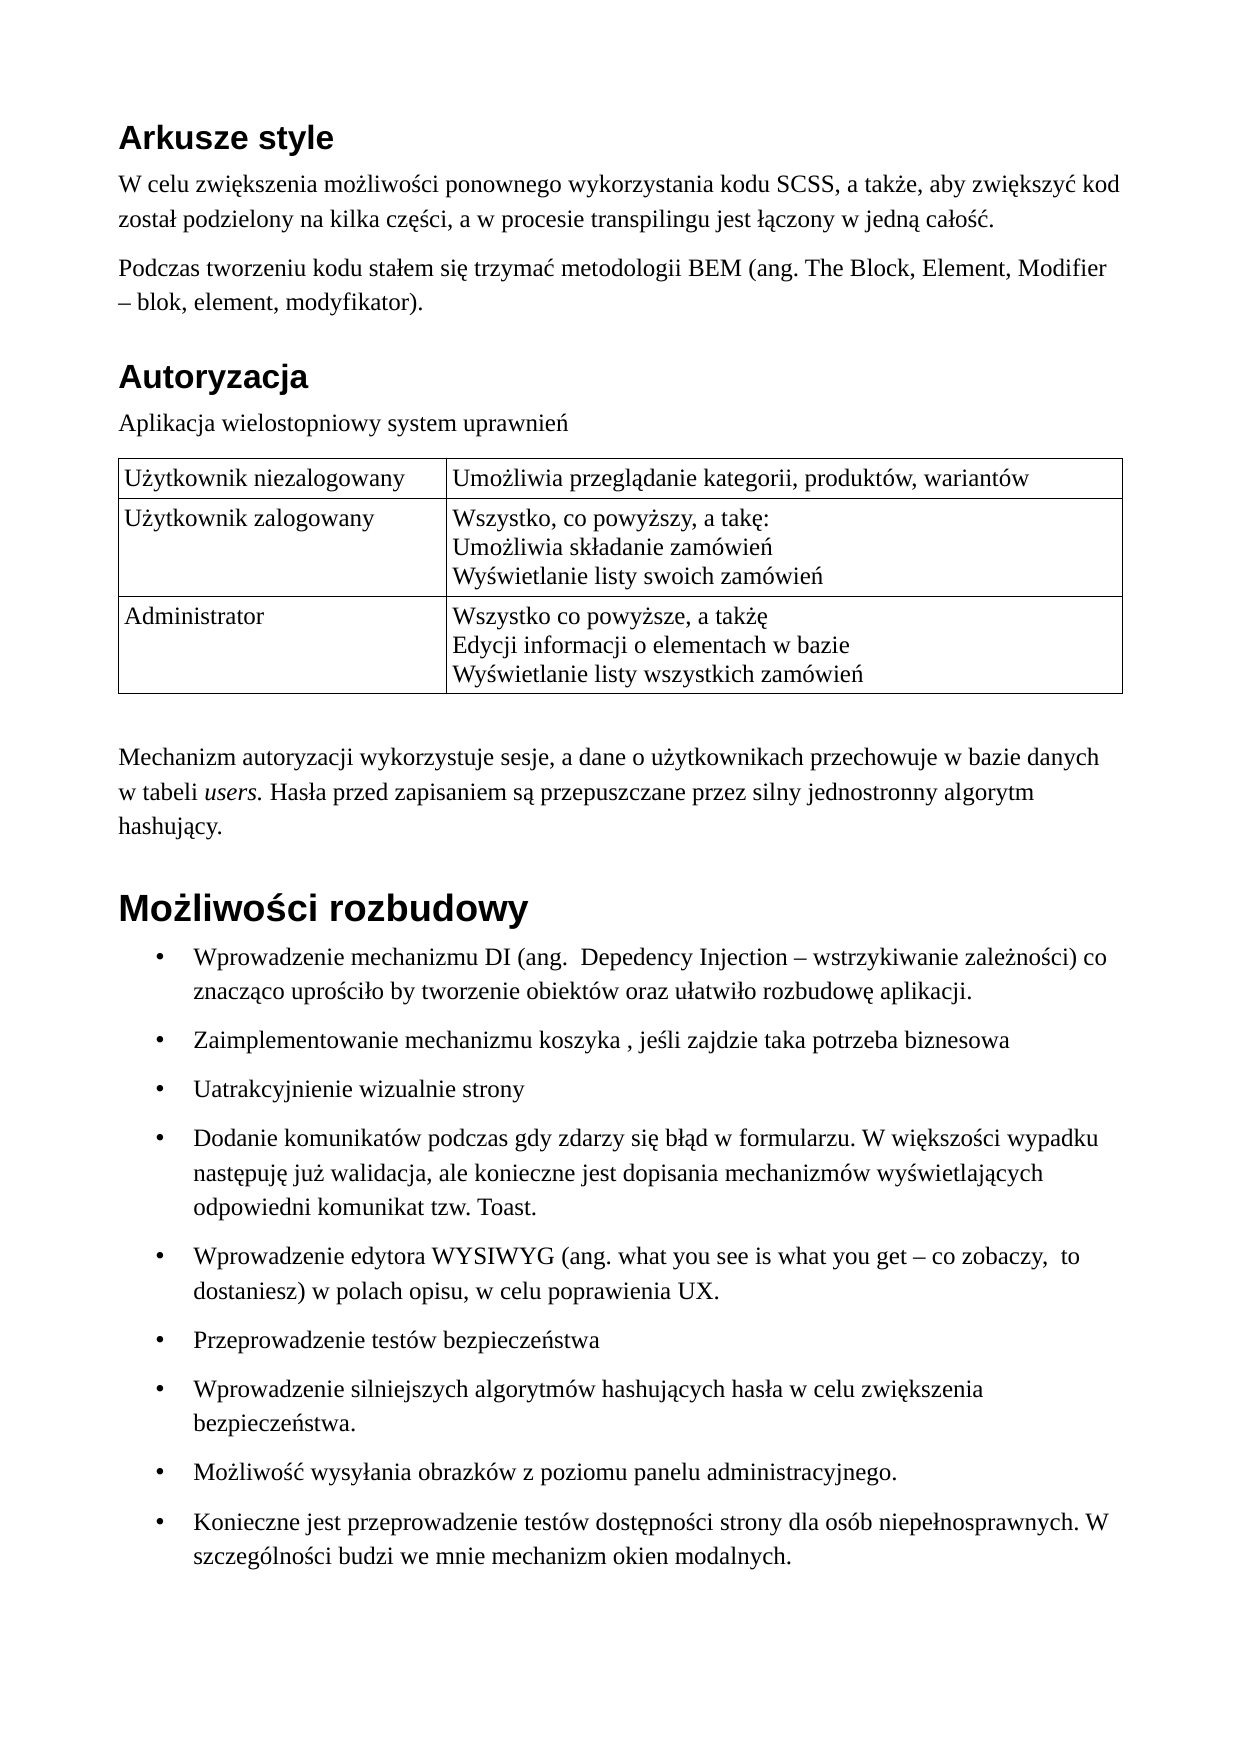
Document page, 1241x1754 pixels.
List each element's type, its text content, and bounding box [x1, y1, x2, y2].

list Dodanie komunikatów podczas gdy zdarzy się błąd w formularzu. W większości wypadku następuję już walidacja, ale konieczne jest dopisania mechanizmów wyświetlających odpowiedni komunikat tzw. Toast. [156, 1123, 1122, 1221]
list Możliwość wysyłania obrazków z poziomu panelu administracyjnego. [156, 1457, 1122, 1486]
table_header Umożliwia przeglądanie kategorii, produktów, wariantów [447, 459, 1122, 498]
list Wprowadzenie silniejszych algorytmów hashujących hasła w celu zwiększenia bezpieczeństwa. [156, 1374, 1122, 1437]
text W celu zwiększenia możliwości ponownego wykorzystania kodu SCSS, a także, aby zwiększyć kod został podzielony na kilka części, a w procesie transpilingu jest łączony w jedną całość. [118, 169, 1122, 232]
list Zaimplementowanie mechanizmu koszyka , jeśli zajdzie taka potrzeba biznesowa [156, 1025, 1122, 1054]
text Mechanizm autoryzacji wykorzystuje sesje, a dane o użytkownikach przechowuje w bazie danych w tabeli users. Hasła przed zapisaniem są przepuszczane przez silny jednostronny algorytm hashujący. [118, 742, 1122, 840]
table_cell Użytkownik zalogowany [119, 499, 446, 596]
table_cell Wszystko, co powyższy, a takę: Umożliwia składanie zamówień Wyświetlanie listy swoich zamówień [447, 499, 1122, 596]
text Podczas tworzeniu kodu stałem się trzymać metodologii BEM (ang. The Block, Element, Modifier – blok, element, modyfikator). [118, 253, 1122, 316]
table_header Użytkownik niezalogowany [119, 459, 446, 498]
list Wprowadzenie mechanizmu DI (ang. Depedency Injection – wstrzykiwanie zależności) co znacząco uprościło by tworzenie obiektów oraz ułatwiło rozbudowę aplikacji. [156, 942, 1122, 1005]
list Uatrakcyjnienie wizualnie strony [156, 1074, 1122, 1103]
subtitle Autoryzacja [118, 357, 1122, 396]
list Przeprowadzenie testów bezpieczeństwa [156, 1325, 1122, 1354]
list Wprowadzenie edytora WYSIWYG (ang. what you see is what you get – co zobaczy, to dostaniesz) w polach opisu, w celu poprawienia UX. [156, 1241, 1122, 1304]
text Aplikacja wielostopniowy system uprawnień [118, 408, 1122, 437]
table_cell Wszystko co powyższe, a takżę Edycji informacji o elementach w bazie Wyświetlanie listy wszystkich zamówień [447, 597, 1122, 693]
list Konieczne jest przeprowadzenie testów dostępności strony dla osób niepełnosprawnych. W szczególności budzi we mnie mechanizm okien modalnych. [156, 1507, 1122, 1570]
subtitle Możliwości rozbudowy [118, 886, 1122, 929]
subtitle Arkusze style [118, 118, 1122, 157]
table_cell Administrator [119, 597, 446, 693]
